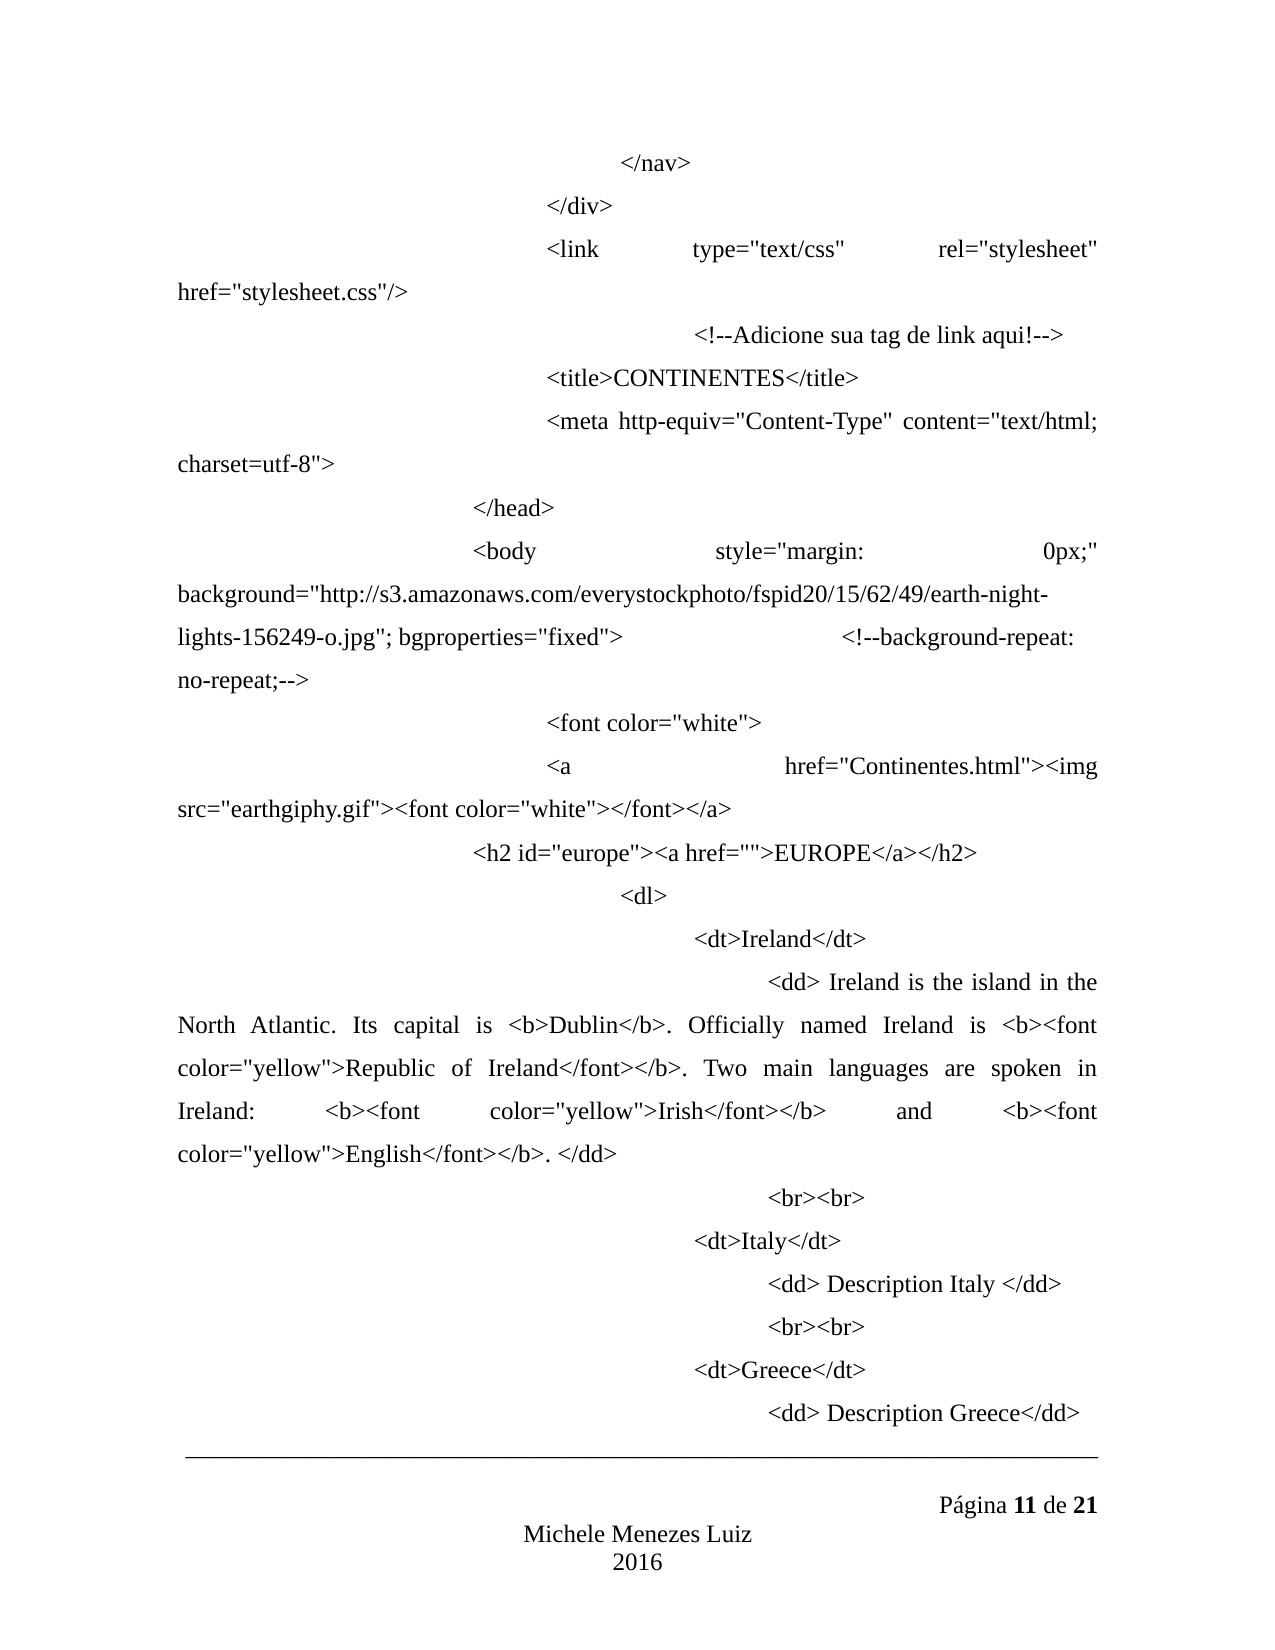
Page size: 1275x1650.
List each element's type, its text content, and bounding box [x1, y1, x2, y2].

text <a href="Continentes.html"><img src="earthgiphy.gif"><font color="white"></font></a> [177, 751, 1098, 823]
text <body style="margin: 0px;" background="http://s3.amazonaws.com/everystockphoto/fspid20/15/62/49/earth-night-lights-156249-o.jpg"; bgproperties="fixed"> <!--background-repeat: no-repeat;--> [177, 536, 1098, 694]
text <link type="text/css" rel="stylesheet" href="stylesheet.css"/> [177, 234, 1098, 306]
text <h2 id="europe"><a href="">EUROPE</a></h2> [177, 838, 1098, 866]
text </nav> [177, 148, 1098, 176]
text <dl> [177, 881, 1098, 909]
text <dt>Ireland</dt> [177, 924, 1098, 953]
text <dd> Description Greece</dd> [177, 1398, 1098, 1427]
text <br><br> [177, 1183, 1098, 1211]
text </div> [177, 191, 1098, 219]
text </head> [177, 493, 1098, 521]
text <dt>Italy</dt> [177, 1226, 1098, 1254]
text <br><br> [177, 1312, 1098, 1341]
text <!--Adicione sua tag de link aqui!--> [177, 320, 1098, 349]
text <meta http-equiv="Content-Type" content="text/html; charset=utf-8"> [177, 406, 1098, 478]
text <dd> Description Italy </dd> [177, 1269, 1098, 1298]
text <dd> Ireland is the island in the North Atlantic. Its capital is <b>Dublin</b>. Officially named Ireland is <b><font color="yellow">Republic of Ireland</font></b>. Two main languages are spoken in Ireland: <b><font color="yellow">Irish</font></b> and <b><font color="yellow">English</font></b>. </dd> [177, 967, 1098, 1168]
text <dt>Greece</dt> [177, 1355, 1098, 1384]
text <title>CONTINENTES</title> [177, 363, 1098, 392]
text <font color="white"> [177, 708, 1098, 737]
